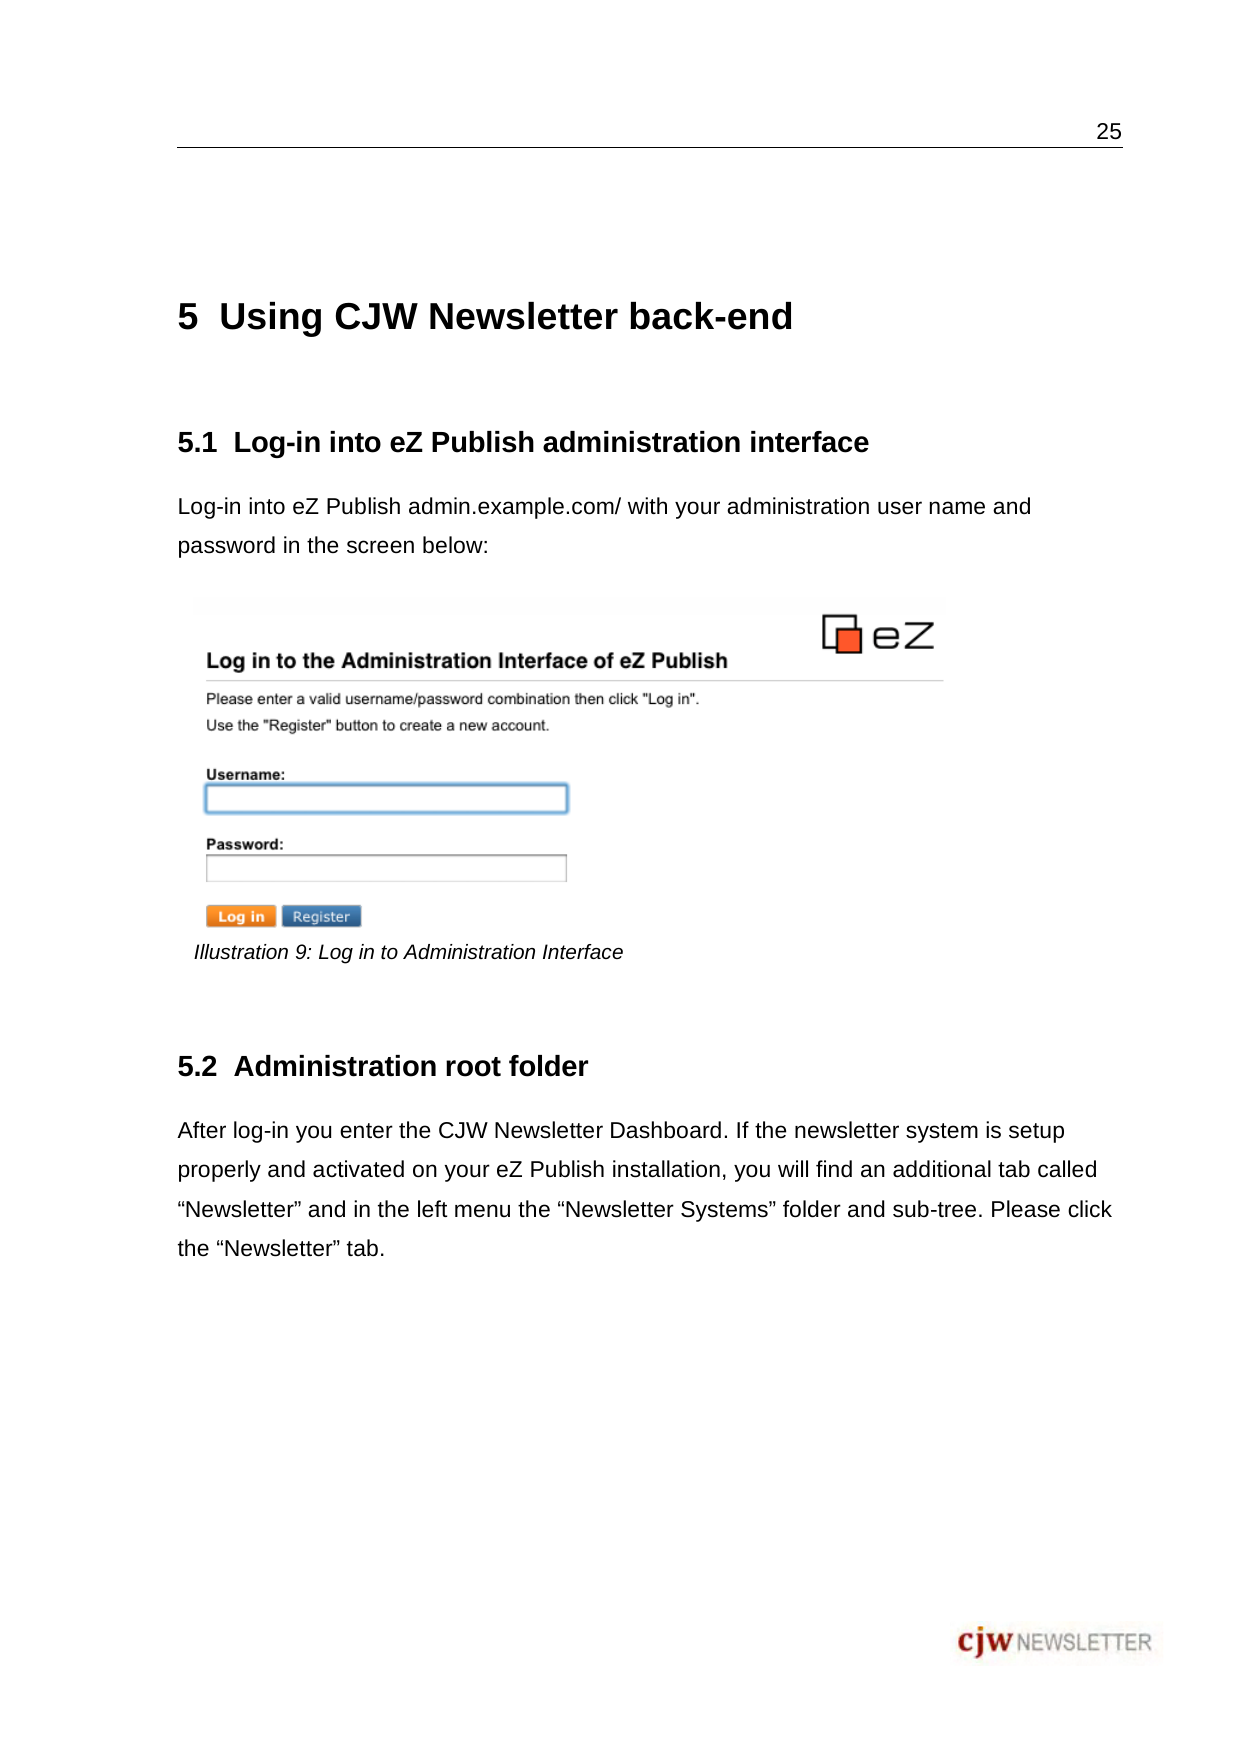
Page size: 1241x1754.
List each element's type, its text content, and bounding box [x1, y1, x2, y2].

text Log-in into eZ Publish admin.example.com/ with your administration user name and password in the screen below: [177, 494, 1122, 559]
subtitle Using CJW Newsletter back-end [177, 295, 1122, 337]
text After log-in you enter the CJW Newsletter Dashboard. If the newsletter system is setup properly and activated on your eZ Publish installation, you will find an additional tab called “Newsletter” and in the left menu the “Newsletter Systems” folder and sub-tree. Please click the “Newsletter” tab. [177, 1118, 1122, 1261]
text Illustration 9: Log in to Administration Interface [194, 941, 945, 964]
subtitle Administration root folder [177, 1050, 1122, 1082]
picture [193, 597, 946, 941]
subtitle Log-in into eZ Publish administration interface [177, 426, 1122, 458]
picture [950, 1621, 1164, 1666]
